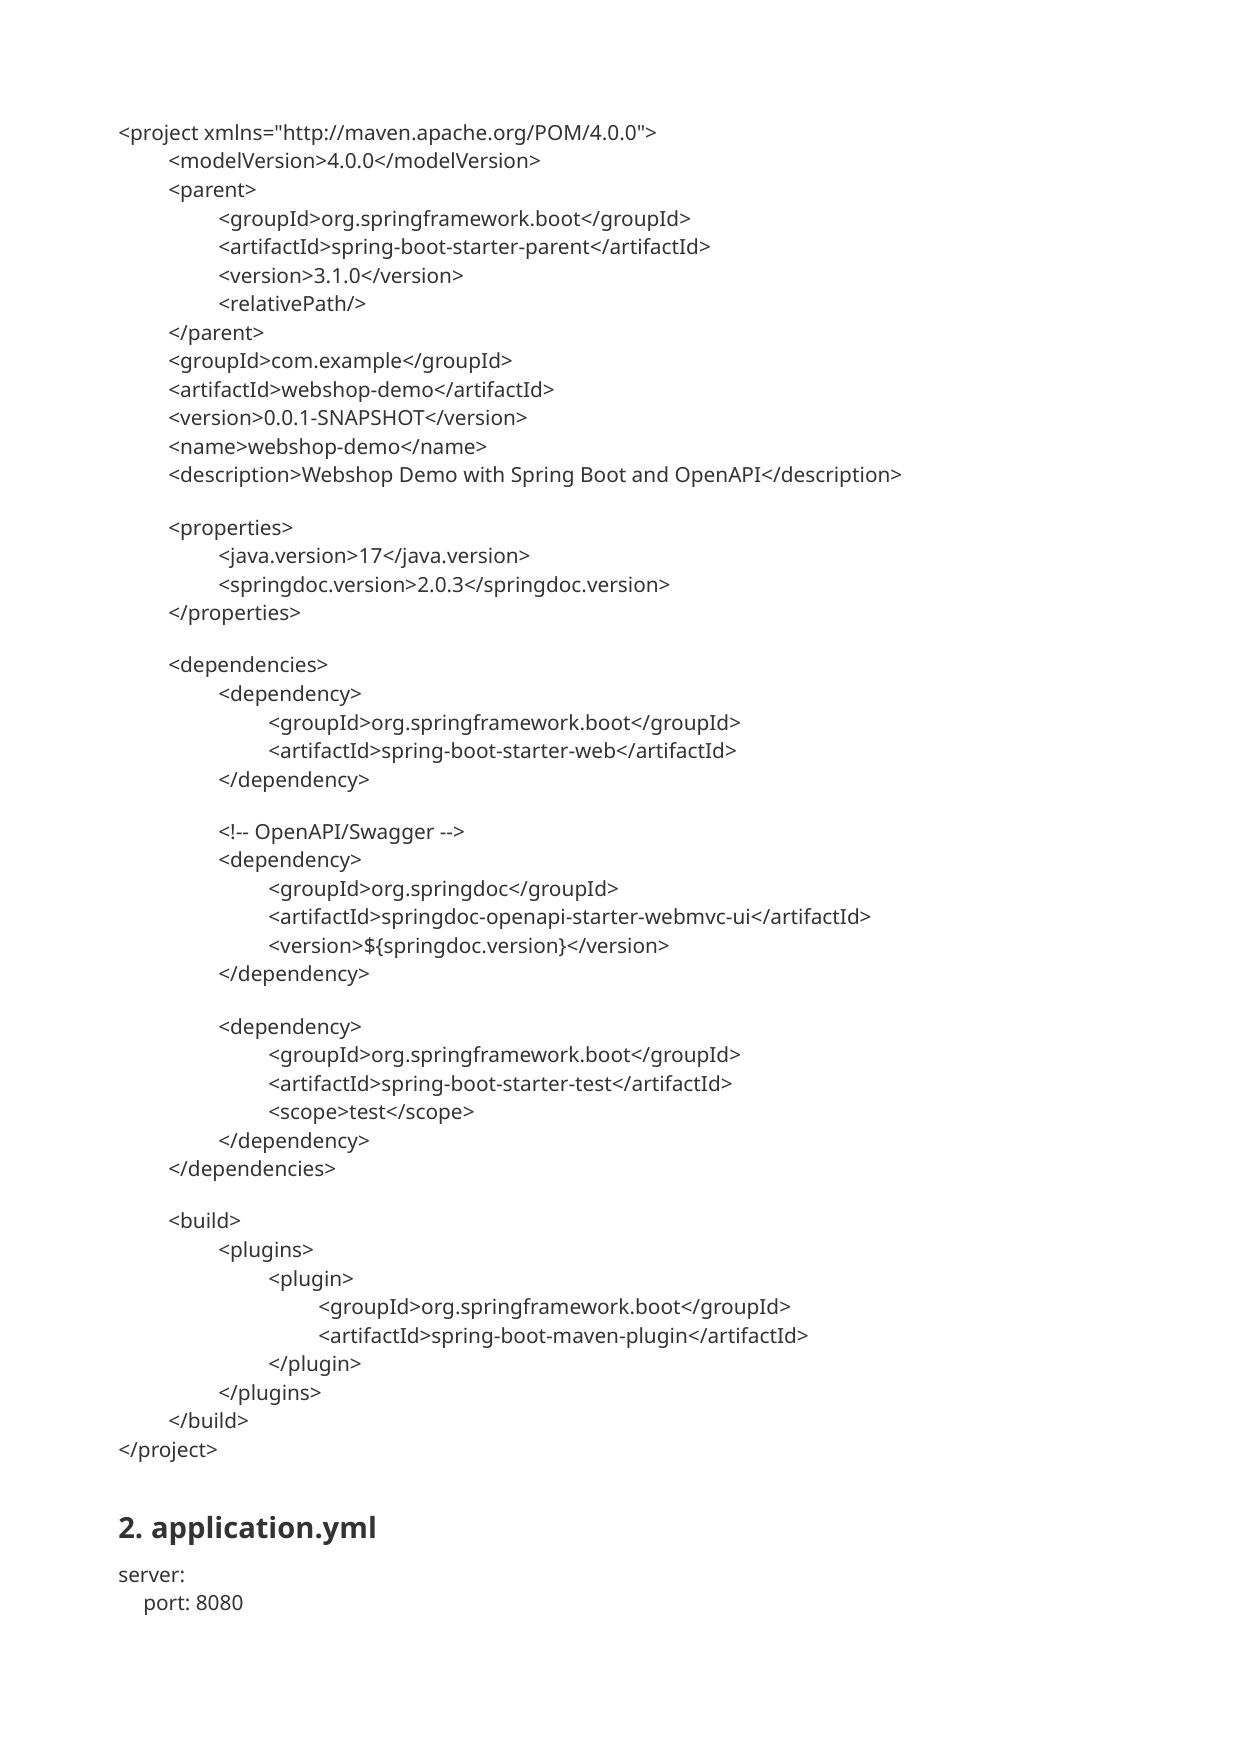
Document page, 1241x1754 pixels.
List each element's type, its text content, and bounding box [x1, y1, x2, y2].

text <artifactId>springdoc-openapi-starter-webmvc-ui</artifactId> [118, 902, 1122, 931]
text <artifactId>spring-boot-maven-plugin</artifactId> [118, 1321, 1122, 1349]
text <dependencies> [118, 651, 1122, 679]
text </build> [118, 1406, 1122, 1435]
text <version>${springdoc.version}</version> [118, 931, 1122, 959]
text server: [118, 1560, 1122, 1588]
text <properties> [118, 513, 1122, 541]
text <plugins> [118, 1235, 1122, 1264]
text <parent> [118, 175, 1122, 204]
text <dependency> [118, 845, 1122, 874]
text <dependency> [118, 679, 1122, 708]
text <scope>test</scope> [118, 1097, 1122, 1126]
text </dependencies> [118, 1154, 1122, 1183]
text <dependency> [118, 1012, 1122, 1040]
text <description>Webshop Demo with Spring Boot and OpenAPI</description> [118, 461, 1122, 489]
text <project xmlns="http://maven.apache.org/POM/4.0.0"> [118, 118, 1122, 147]
text </dependency> [118, 959, 1122, 988]
text </plugins> [118, 1378, 1122, 1406]
text <!-- OpenAPI/Swagger --> [118, 817, 1122, 845]
text <groupId>org.springframework.boot</groupId> [118, 1040, 1122, 1069]
text </properties> [118, 598, 1122, 627]
text <groupId>org.springframework.boot</groupId> [118, 708, 1122, 736]
text <version>0.0.1-SNAPSHOT</version> [118, 403, 1122, 432]
text <groupId>com.example</groupId> [118, 346, 1122, 375]
text </plugin> [118, 1349, 1122, 1378]
text <modelVersion>4.0.0</modelVersion> [118, 147, 1122, 175]
text </dependency> [118, 1126, 1122, 1154]
text <version>3.1.0</version> [118, 261, 1122, 289]
text <artifactId>webshop-demo</artifactId> [118, 375, 1122, 403]
text <artifactId>spring-boot-starter-web</artifactId> [118, 736, 1122, 765]
text <artifactId>spring-boot-starter-parent</artifactId> [118, 232, 1122, 261]
text <groupId>org.springdoc</groupId> [118, 874, 1122, 902]
text </parent> [118, 318, 1122, 346]
subtitle 2. application.yml [118, 1507, 1122, 1547]
text port: 8080 [118, 1588, 1122, 1617]
text <springdoc.version>2.0.3</springdoc.version> [118, 570, 1122, 598]
text <groupId>org.springframework.boot</groupId> [118, 1292, 1122, 1321]
text <java.version>17</java.version> [118, 541, 1122, 570]
text </dependency> [118, 765, 1122, 793]
text <name>webshop-demo</name> [118, 432, 1122, 461]
text <build> [118, 1207, 1122, 1235]
text <relativePath/> [118, 289, 1122, 318]
text <plugin> [118, 1264, 1122, 1292]
text <artifactId>spring-boot-starter-test</artifactId> [118, 1069, 1122, 1097]
text </project> [118, 1435, 1122, 1463]
text <groupId>org.springframework.boot</groupId> [118, 204, 1122, 232]
